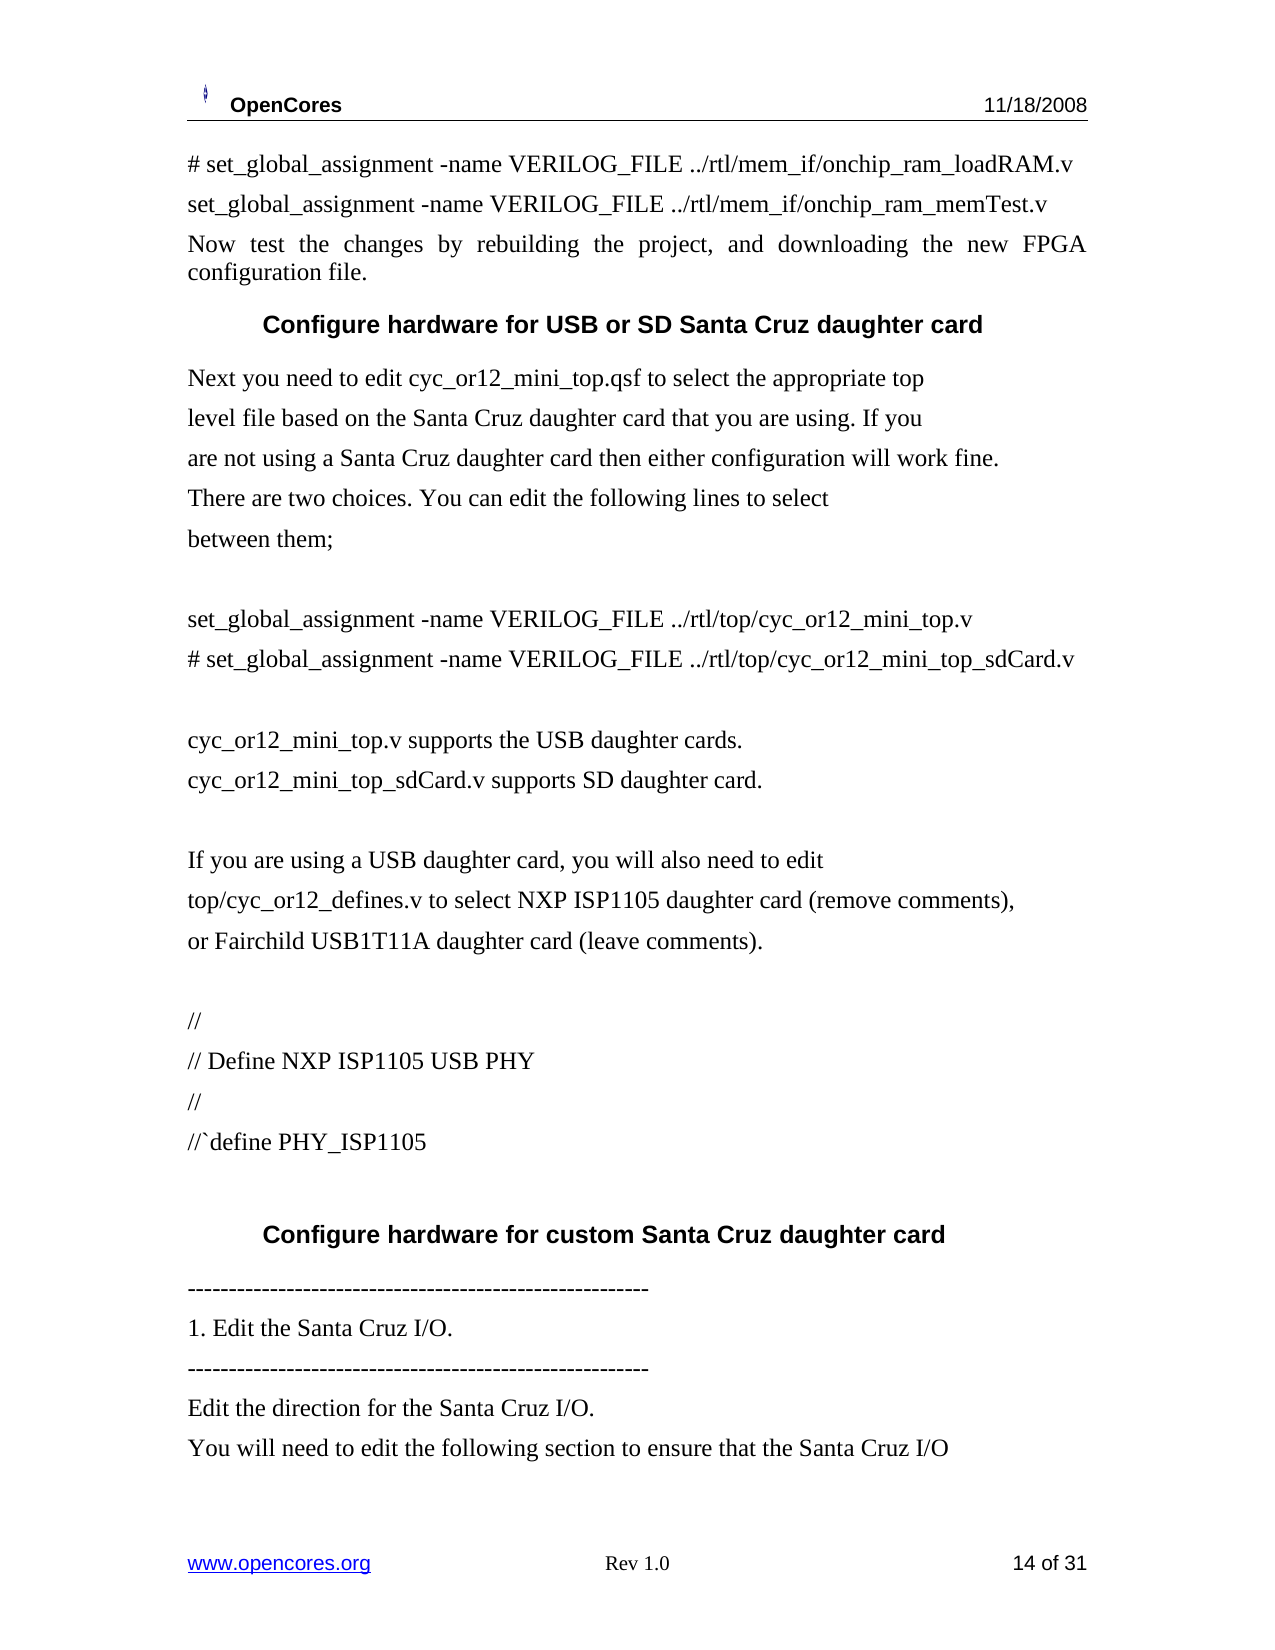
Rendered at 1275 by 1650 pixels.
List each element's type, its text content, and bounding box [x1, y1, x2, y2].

text If you are using a USB daughter card, you will also need to edit [187, 846, 1088, 874]
text Now test the changes by rebuilding the project, and downloading the new FPGA configuration file. [187, 230, 1088, 286]
text // [187, 1007, 1088, 1035]
text -------------------------------------------------------- [187, 1354, 1088, 1382]
text between them; [187, 525, 1088, 552]
text cyc_or12_mini_top_sdCard.v supports SD daughter card. [187, 766, 1088, 794]
text top/cyc_or12_defines.v to select NXP ISP1105 daughter card (remove comments), [187, 887, 1088, 914]
subtitle Configure hardware for USB or SD Santa Cruz daughter card [262, 311, 1088, 339]
text There are two choices. You can edit the following lines to select [187, 484, 1088, 512]
text set_global_assignment -name VERILOG_FILE ../rtl/top/cyc_or12_mini_top.v [187, 605, 1088, 633]
text are not using a Santa Cruz daughter card then either configuration will work fine. [187, 444, 1088, 472]
text -------------------------------------------------------- [187, 1274, 1088, 1301]
text cyc_or12_mini_top.v supports the USB daughter cards. [187, 726, 1088, 753]
text 1. Edit the Santa Cruz I/O. [187, 1314, 1088, 1342]
text // Define NXP ISP1105 USB PHY [187, 1047, 1088, 1075]
text // [187, 1088, 1088, 1115]
text You will need to edit the following section to ensure that the Santa Cruz I/O [187, 1434, 1088, 1462]
text Edit the direction for the Santa Cruz I/O. [187, 1394, 1088, 1422]
text set_global_assignment -name VERILOG_FILE ../rtl/mem_if/onchip_ram_memTest.v [187, 190, 1088, 218]
text # set_global_assignment -name VERILOG_FILE ../rtl/mem_if/onchip_ram_loadRAM.v [187, 150, 1088, 178]
text level file based on the Santa Cruz daughter card that you are using. If you [187, 404, 1088, 432]
text //`define PHY_ISP1105 [187, 1128, 1088, 1156]
subtitle Configure hardware for custom Santa Cruz daughter card [262, 1221, 1088, 1249]
text Next you need to edit cyc_or12_mini_top.qsf to select the appropriate top [187, 364, 1088, 392]
text # set_global_assignment -name VERILOG_FILE ../rtl/top/cyc_or12_mini_top_sdCard.v [187, 645, 1088, 673]
text or Fairchild USB1T11A daughter card (leave comments). [187, 927, 1088, 954]
